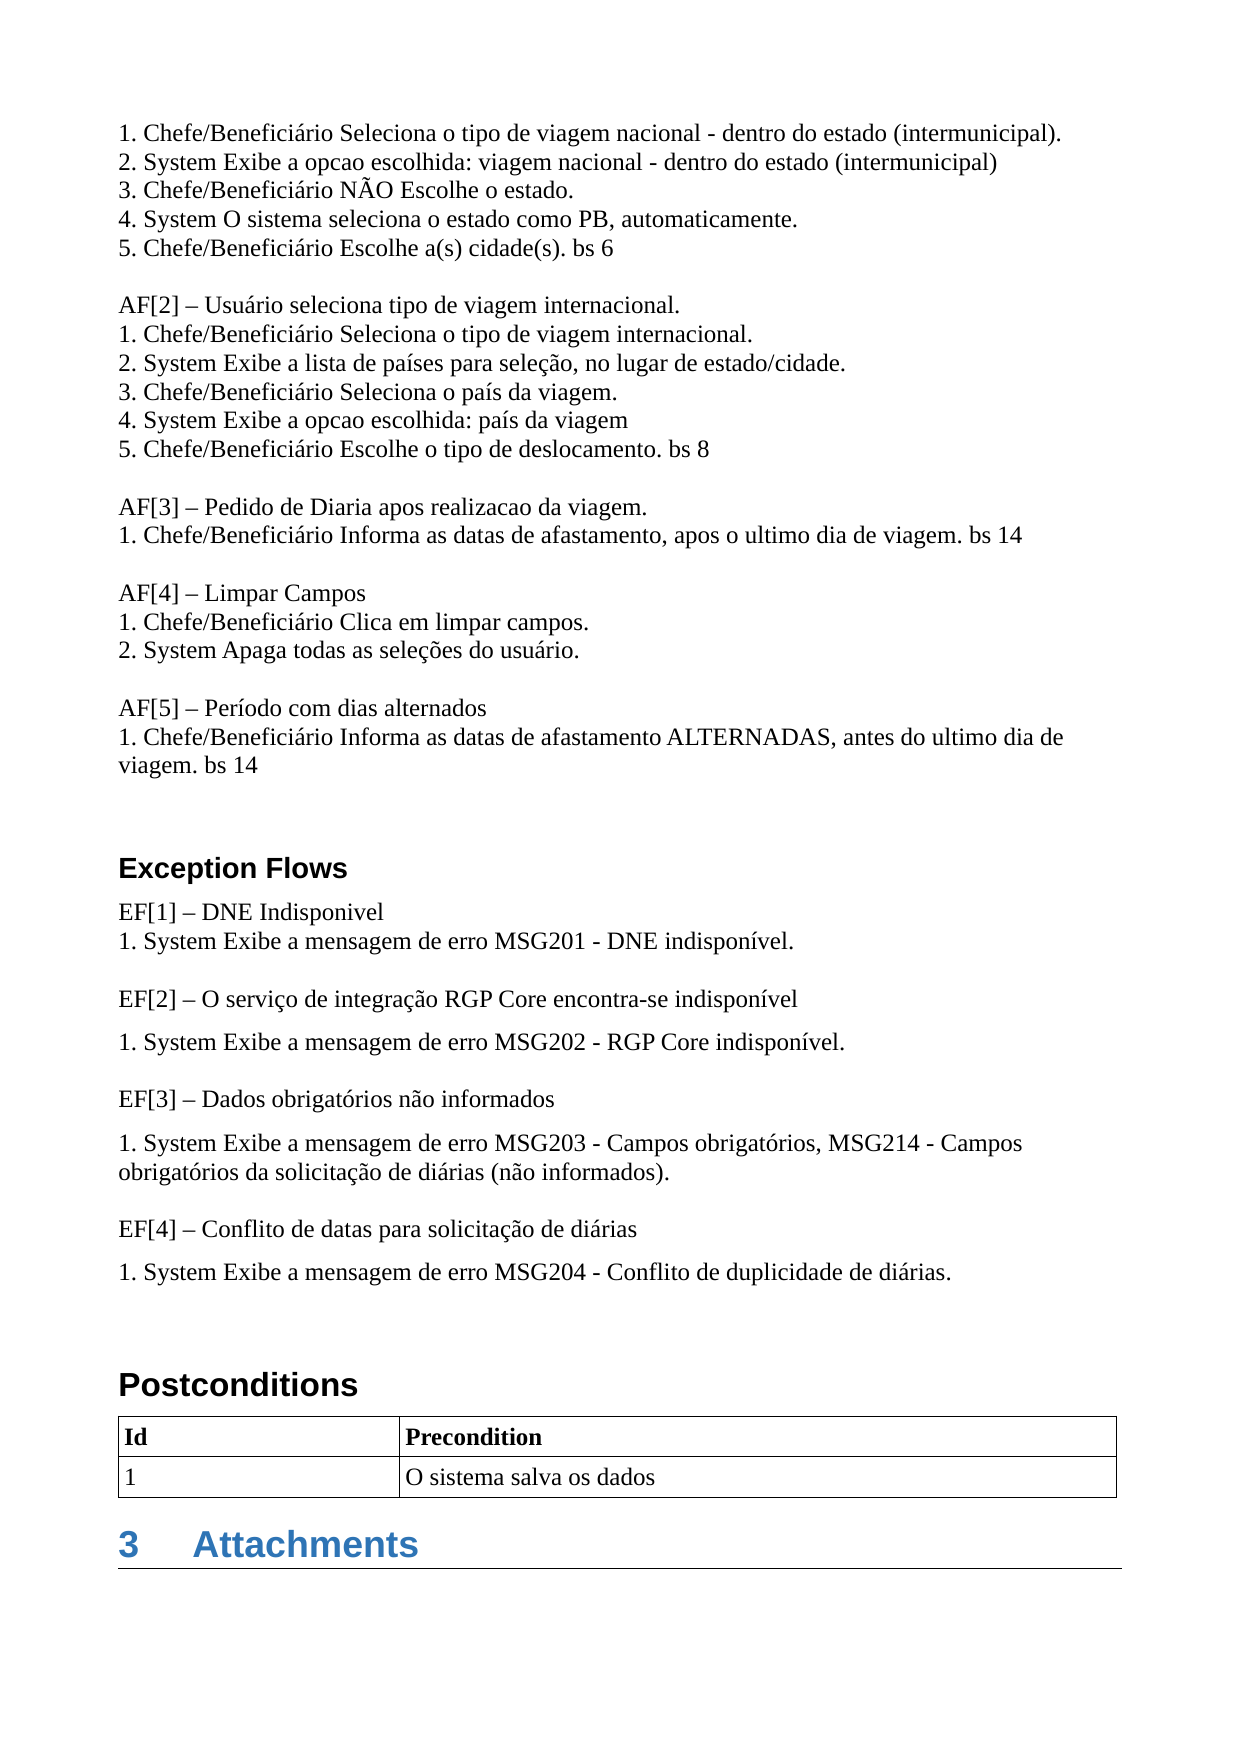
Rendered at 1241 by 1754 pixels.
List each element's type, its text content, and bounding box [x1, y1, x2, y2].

text 3. Chefe/Beneficiário Seleciona o país da viagem. [118, 377, 1122, 406]
text AF[4] – Limpar Campos [118, 578, 1122, 607]
text AF[2] – Usuário seleciona tipo de viagem internacional. [118, 291, 1122, 319]
text 1. System Exibe a mensagem de erro MSG201 - DNE indisponível. [118, 926, 1122, 955]
text 2. System Exibe a lista de países para seleção, no lugar de estado/cidade. [118, 348, 1122, 377]
text AF[5] – Período com dias alternados [118, 693, 1122, 722]
text 3. Chefe/Beneficiário NÃO Escolhe o estado. [118, 176, 1122, 204]
text EF[1] – DNE Indisponivel [118, 897, 1122, 926]
text 5. Chefe/Beneficiário Escolhe o tipo de deslocamento. bs 8 [118, 434, 1122, 463]
text 1. Chefe/Beneficiário Informa as datas de afastamento ALTERNADAS, antes do ultimo dia de viagem. bs 14 [118, 722, 1122, 779]
table_header Id [119, 1417, 399, 1456]
text 1. System Exibe a mensagem de erro MSG202 - RGP Core indisponível. [118, 1027, 1122, 1056]
text EF[3] – Dados obrigatórios não informados [118, 1084, 1122, 1113]
table_header Precondition [400, 1417, 1116, 1456]
text 1. System Exibe a mensagem de erro MSG203 - Campos obrigatórios, MSG214 - Campos obrigatórios da solicitação de diárias (não informados). [118, 1128, 1122, 1185]
text 4. System O sistema seleciona o estado como PB, automaticamente. [118, 204, 1122, 233]
text 1. System Exibe a mensagem de erro MSG204 - Conflito de duplicidade de diárias. [118, 1257, 1122, 1286]
table_cell 1 [119, 1457, 399, 1497]
text EF[4] – Conflito de datas para solicitação de diárias [118, 1214, 1122, 1243]
text 2. System Exibe a opcao escolhida: viagem nacional - dentro do estado (intermunicipal) [118, 147, 1122, 176]
text 1. Chefe/Beneficiário Seleciona o tipo de viagem internacional. [118, 319, 1122, 348]
text AF[3] – Pedido de Diaria apos realizacao da viagem. [118, 492, 1122, 521]
subtitle Attachments [118, 1522, 1122, 1568]
subtitle Postconditions [118, 1364, 1122, 1403]
table_cell O sistema salva os dados [400, 1457, 1116, 1497]
text 1. Chefe/Beneficiário Seleciona o tipo de viagem nacional - dentro do estado (intermunicipal). [118, 118, 1122, 147]
text 5. Chefe/Beneficiário Escolhe a(s) cidade(s). bs 6 [118, 233, 1122, 262]
subtitle Exception Flows [118, 851, 1122, 885]
text 4. System Exibe a opcao escolhida: país da viagem [118, 406, 1122, 434]
text 1. Chefe/Beneficiário Informa as datas de afastamento, apos o ultimo dia de viagem. bs 14 [118, 521, 1122, 549]
text EF[2] – O serviço de integração RGP Core encontra-se indisponível [118, 984, 1122, 1012]
text 2. System Apaga todas as seleções do usuário. [118, 636, 1122, 664]
text 1. Chefe/Beneficiário Clica em limpar campos. [118, 607, 1122, 636]
